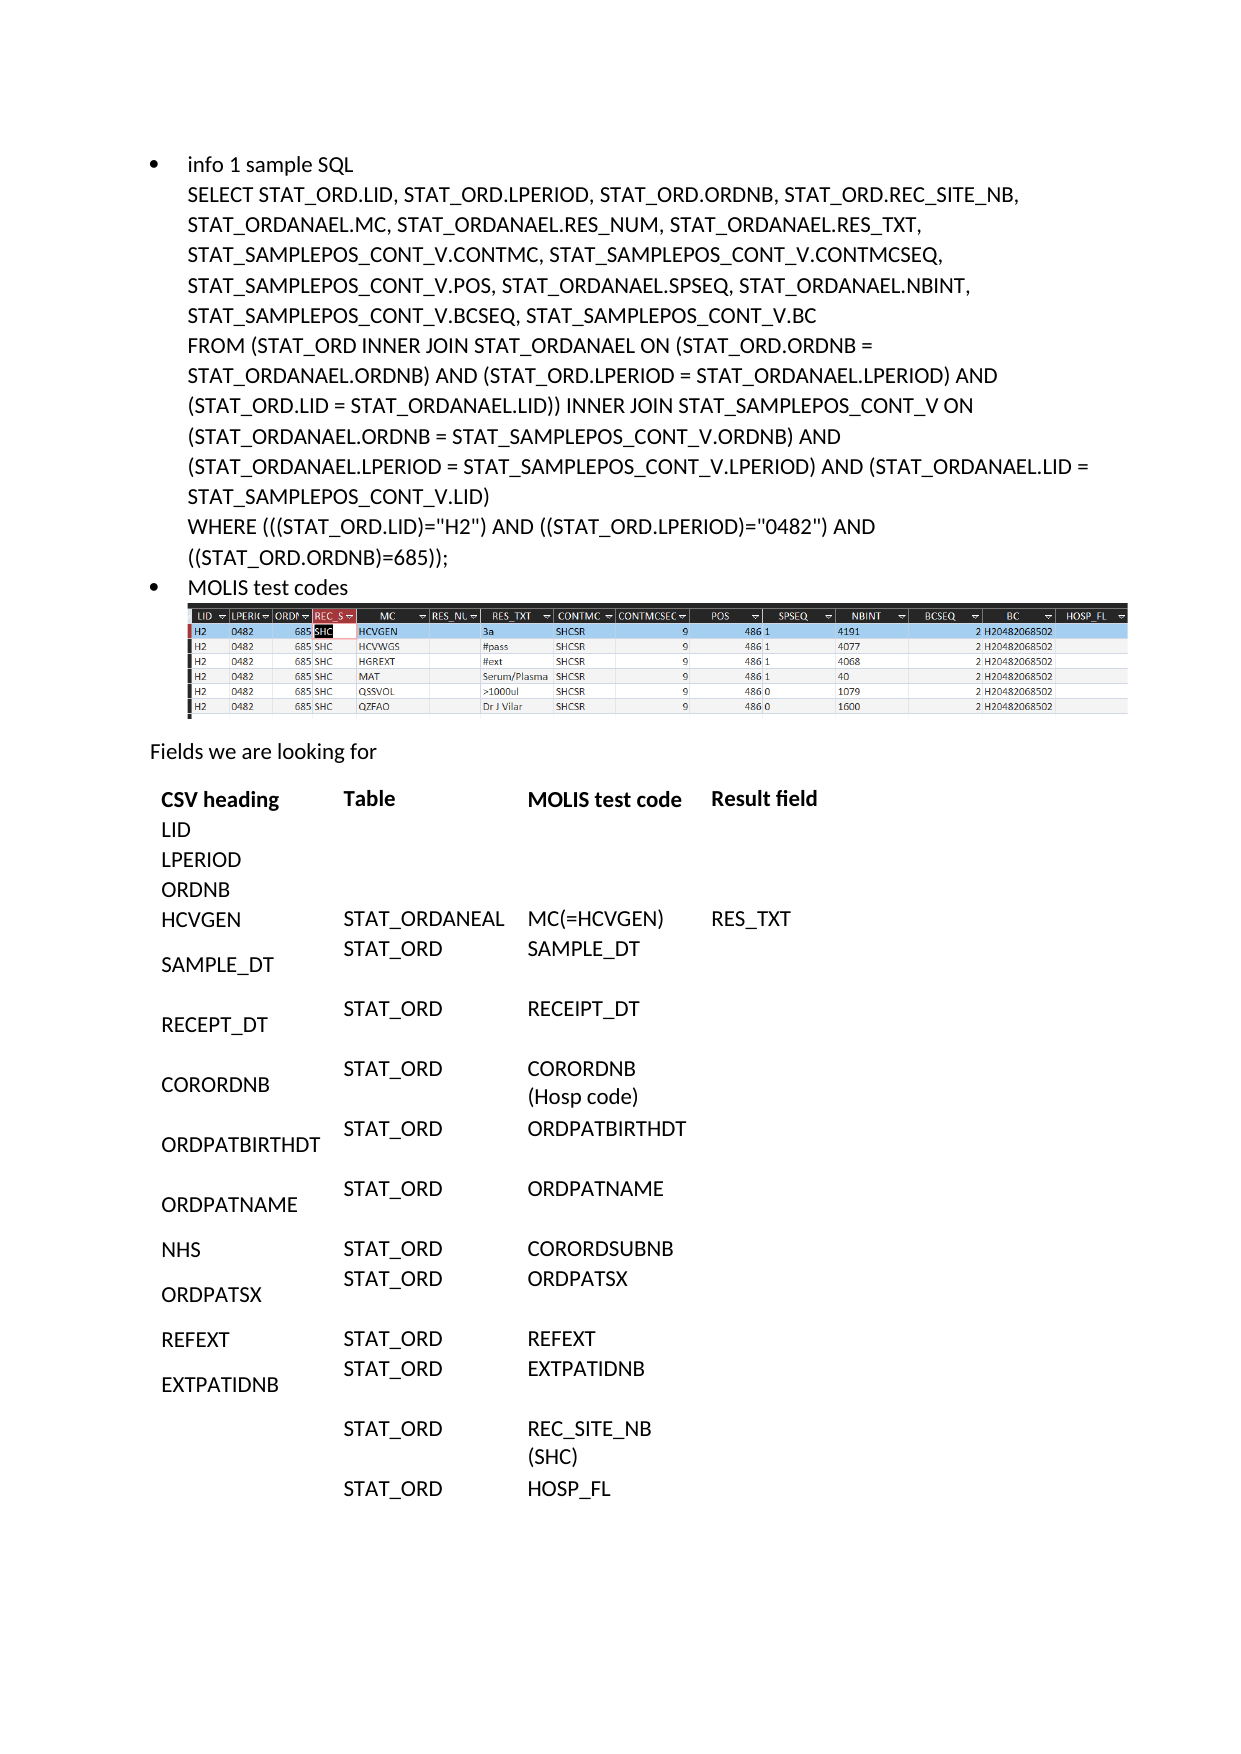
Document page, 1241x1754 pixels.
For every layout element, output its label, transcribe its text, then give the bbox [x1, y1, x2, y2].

table_cell STAT_ORD [332, 1354, 516, 1414]
table_cell REFEXT [150, 1324, 332, 1354]
table_header CSV heading [150, 784, 332, 814]
table_cell [332, 844, 516, 874]
table_cell EXTPATIDNB [516, 1354, 700, 1414]
table_cell STAT_ORD [332, 1054, 516, 1114]
table_cell RES_TXT [700, 904, 884, 934]
table_cell [332, 814, 516, 844]
table_cell MC(=HCVGEN) [516, 904, 700, 934]
table_cell STAT_ORD [332, 1474, 516, 1534]
table_cell [700, 1174, 884, 1234]
table_cell ORDNB [150, 874, 332, 904]
table_cell [700, 1114, 884, 1174]
table_cell CORORDNB [150, 1054, 332, 1114]
table_cell [150, 1414, 332, 1474]
table_cell [700, 1354, 884, 1414]
table_cell ORDPATBIRTHDT [516, 1114, 700, 1174]
list SELECT STAT_ORD.LID, STAT_ORD.LPERIOD, STAT_ORD.ORDNB, STAT_ORD.REC_SITE_NB, STAT_ORDANAEL.MC, STAT_ORDANAEL.RES_NUM, STAT_ORDANAEL.RES_TXT, STAT_SAMPLEPOS_CONT_V.CONTMC, STAT_SAMPLEPOS_CONT_V.CONTMCSEQ, STAT_SAMPLEPOS_CONT_V.POS, STAT_ORDANAEL.SPSEQ, STAT_ORDANAEL.NBINT, STAT_SAMPLEPOS_CONT_V.BCSEQ, STAT_SAMPLEPOS_CONT_V.BC [187, 180, 1090, 329]
table_cell RECEPT_DT [150, 994, 332, 1054]
table_cell [700, 934, 884, 994]
table_cell STAT_ORD [332, 1114, 516, 1174]
table_cell [700, 1414, 884, 1474]
table_cell REC_SITE_NB (SHC) [516, 1414, 700, 1474]
table_cell STAT_ORD [332, 1174, 516, 1234]
table_cell STAT_ORD [332, 1264, 516, 1324]
list info 1 sample SQL [150, 150, 1090, 178]
table_cell STAT_ORDANEAL [332, 904, 516, 934]
table_cell EXTPATIDNB [150, 1354, 332, 1414]
table_cell ORDPATBIRTHDT [150, 1114, 332, 1174]
table_cell HOSP_FL [516, 1474, 700, 1534]
table_cell [332, 874, 516, 904]
table_header Table [332, 784, 516, 814]
table_cell CORORDNB (Hosp code) [516, 1054, 700, 1114]
table_cell STAT_ORD [332, 934, 516, 994]
table_cell ORDPATSX [150, 1264, 332, 1324]
table_cell LPERIOD [150, 844, 332, 874]
table_cell REFEXT [516, 1324, 700, 1354]
table_cell [700, 1324, 884, 1354]
table_cell SAMPLE_DT [516, 934, 700, 994]
table_cell [516, 874, 700, 904]
table_cell STAT_ORD [332, 994, 516, 1054]
table_cell [700, 844, 884, 874]
table_cell SAMPLE_DT [150, 934, 332, 994]
table_cell [700, 1264, 884, 1324]
table_cell RECEIPT_DT [516, 994, 700, 1054]
list MOLIS test codes [150, 573, 1090, 601]
table_header MOLIS test code [516, 784, 700, 814]
table_cell STAT_ORD [332, 1324, 516, 1354]
table_cell [700, 1234, 884, 1264]
table_cell [150, 1474, 332, 1534]
table_cell [700, 874, 884, 904]
table_cell CORORDSUBNB [516, 1234, 700, 1264]
table_cell HCVGEN [150, 904, 332, 934]
table_header Result field [700, 784, 884, 814]
table_cell LID [150, 814, 332, 844]
table_cell ORDPATSX [516, 1264, 700, 1324]
list FROM (STAT_ORD INNER JOIN STAT_ORDANAEL ON (STAT_ORD.ORDNB = STAT_ORDANAEL.ORDNB) AND (STAT_ORD.LPERIOD = STAT_ORDANAEL.LPERIOD) AND (STAT_ORD.LID = STAT_ORDANAEL.LID)) INNER JOIN STAT_SAMPLEPOS_CONT_V ON (STAT_ORDANAEL.ORDNB = STAT_SAMPLEPOS_CONT_V.ORDNB) AND (STAT_ORDANAEL.LPERIOD = STAT_SAMPLEPOS_CONT_V.LPERIOD) AND (STAT_ORDANAEL.LID = STAT_SAMPLEPOS_CONT_V.LID) [187, 331, 1090, 510]
list WHERE (((STAT_ORD.LID)="H2") AND ((STAT_ORD.LPERIOD)="0482") AND ((STAT_ORD.ORDNB)=685)); [187, 512, 1090, 571]
table_cell STAT_ORD [332, 1234, 516, 1264]
table_cell NHS [150, 1234, 332, 1264]
table_cell ORDPATNAME [150, 1174, 332, 1234]
text Fields we are looking for [150, 737, 1090, 765]
table_cell STAT_ORD [332, 1414, 516, 1474]
table_cell ORDPATNAME [516, 1174, 700, 1234]
table_cell [700, 1054, 884, 1114]
table_cell [700, 814, 884, 844]
picture [187, 603, 1128, 719]
table_cell [700, 1474, 884, 1534]
table_cell [516, 844, 700, 874]
table_cell [516, 814, 700, 844]
table_cell [700, 994, 884, 1054]
